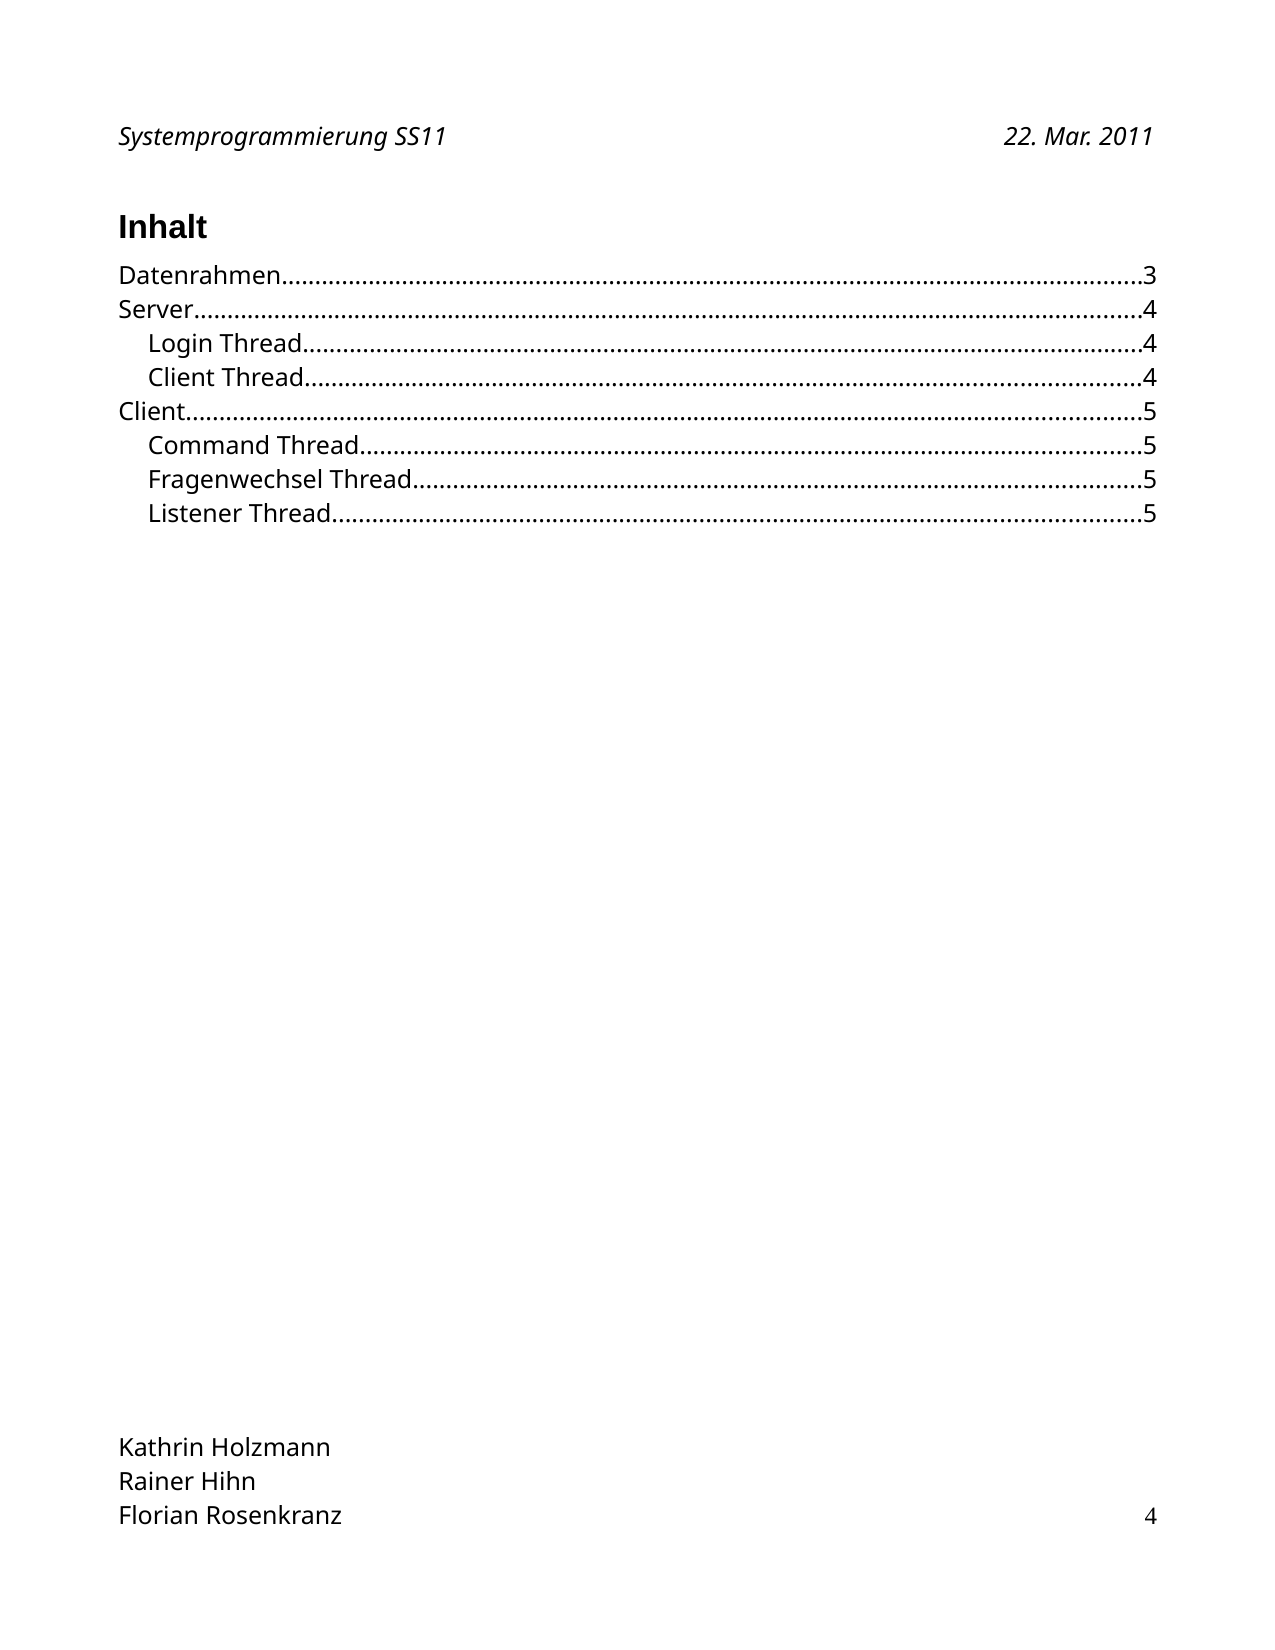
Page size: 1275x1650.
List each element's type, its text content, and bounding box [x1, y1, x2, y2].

text Client 5 [118, 394, 1157, 428]
text Listener Thread 5 [148, 496, 1157, 530]
text Fragenwechsel Thread 5 [148, 462, 1157, 496]
text Client Thread 4 [148, 360, 1157, 394]
text Datenrahmen 3 [118, 258, 1157, 292]
text Login Thread 4 [148, 326, 1157, 360]
text Command Thread 5 [148, 428, 1157, 462]
subtitle Inhalt [118, 207, 1157, 245]
text Server 4 [118, 292, 1157, 326]
